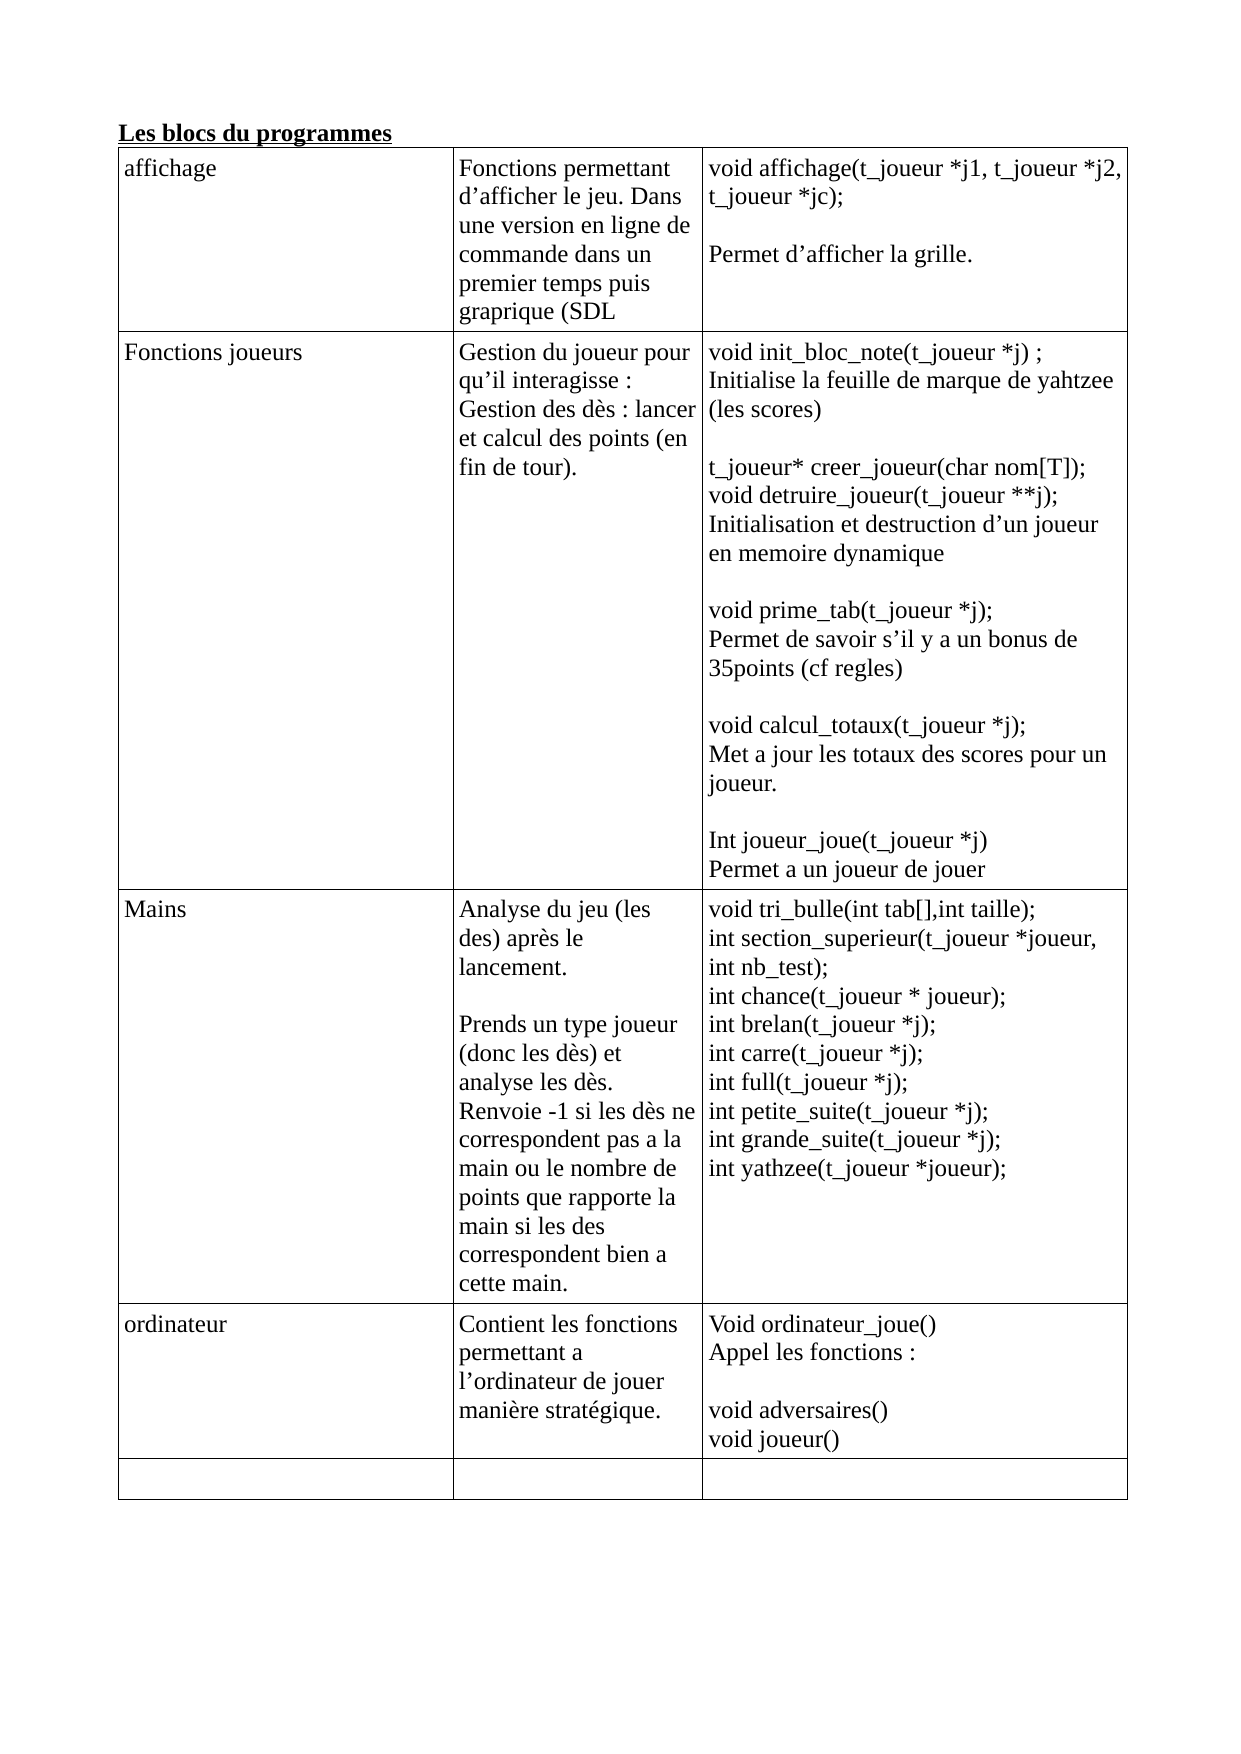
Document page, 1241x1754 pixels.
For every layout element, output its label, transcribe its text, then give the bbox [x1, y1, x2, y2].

table_cell void init_bloc_note(t_joueur *j) ; Initialise la feuille de marque de yahtzee (les scores) t_joueur* creer_joueur(char nom[T]); void detruire_joueur(t_joueur **j); Initialisation et destruction d’un joueur en memoire dynamique void prime_tab(t_joueur *j); Permet de savoir s’il y a un bonus de 35points (cf regles) void calcul_totaux(t_joueur *j); Met a jour les totaux des scores pour un joueur. Int joueur_joue(t_joueur *j) Permet a un joueur de jouer [703, 332, 1127, 889]
table_cell [119, 1459, 453, 1498]
table_cell [454, 1459, 702, 1498]
table_header affichage [119, 148, 453, 331]
table_cell [703, 1459, 1127, 1498]
table_header Fonctions permettant d’afficher le jeu. Dans une version en ligne de commande dans un premier temps puis graprique (SDL [454, 148, 702, 331]
table_cell Gestion du joueur pour qu’il interagisse : Gestion des dès : lancer et calcul des points (en fin de tour). [454, 332, 702, 889]
table_header void affichage(t_joueur *j1, t_joueur *j2, t_joueur *jc); Permet d’afficher la grille. [703, 148, 1127, 331]
table_cell Contient les fonctions permettant a l’ordinateur de jouer manière stratégique. [454, 1304, 702, 1458]
table_cell void tri_bulle(int tab[],int taille); int section_superieur(t_joueur *joueur, int nb_test); int chance(t_joueur * joueur); int brelan(t_joueur *j); int carre(t_joueur *j); int full(t_joueur *j); int petite_suite(t_joueur *j); int grande_suite(t_joueur *j); int yathzee(t_joueur *joueur); [703, 890, 1127, 1303]
table_cell Mains [119, 890, 453, 1303]
table_cell Fonctions joueurs [119, 332, 453, 889]
table_cell Void ordinateur_joue() Appel les fonctions : void adversaires() void joueur() [703, 1304, 1127, 1458]
text Les blocs du programmes [118, 118, 1122, 147]
table_cell ordinateur [119, 1304, 453, 1458]
table_cell Analyse du jeu (les des) après le lancement. Prends un type joueur (donc les dès) et analyse les dès. Renvoie -1 si les dès ne correspondent pas a la main ou le nombre de points que rapporte la main si les des correspondent bien a cette main. [454, 890, 702, 1303]
